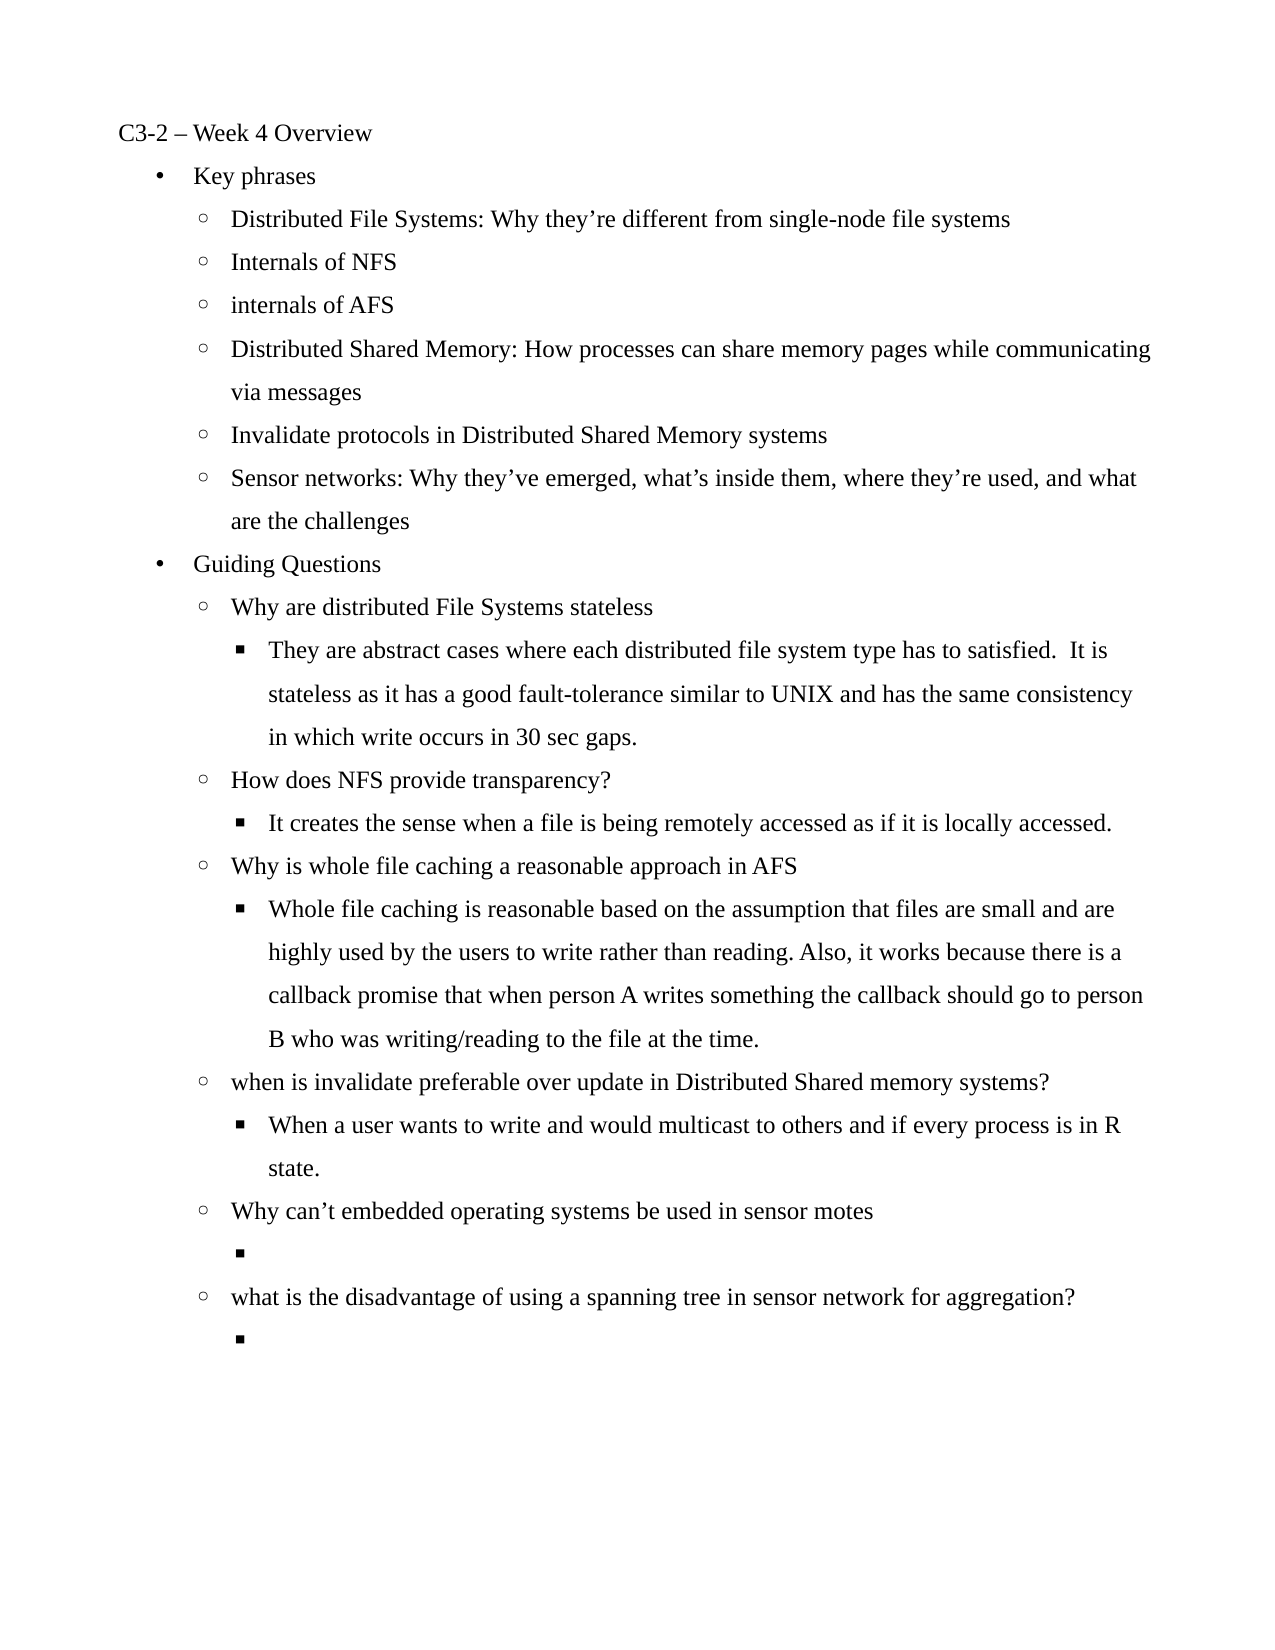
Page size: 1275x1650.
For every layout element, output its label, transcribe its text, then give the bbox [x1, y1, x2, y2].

list Why is whole file caching a reasonable approach in AFS [193, 851, 1157, 880]
list internals of AFS [193, 291, 1157, 319]
list Sensor networks: Why they’ve emerged, what’s inside them, where they’re used, and what are the challenges [193, 463, 1157, 535]
list When a user wants to write and would multicast to others and if every process is in R state. [231, 1110, 1157, 1182]
list Distributed File Systems: Why they’re different from single-node file systems [193, 204, 1157, 233]
list How does NFS provide transparency? [193, 765, 1157, 794]
list what is the disadvantage of using a spanning tree in sensor network for aggregation? [193, 1282, 1157, 1311]
list It creates the sense when a file is being remotely accessed as if it is locally accessed. [231, 808, 1157, 837]
list Whole file caching is reasonable based on the assumption that files are small and are highly used by the users to write rather than reading. Also, it works because there is a callback promise that when person A writes something the callback should go to person B who was writing/reading to the file at the time. [231, 894, 1157, 1052]
list Why are distributed File Systems stateless [193, 592, 1157, 621]
list Invalidate protocols in Distributed Shared Memory systems [193, 420, 1157, 449]
list Why can’t embedded operating systems be used in sensor motes [193, 1196, 1157, 1225]
list Internals of NFS [193, 247, 1157, 276]
text C3-2 – Week 4 Overview [118, 118, 1157, 147]
list Guiding Questions [156, 549, 1157, 578]
list when is invalidate preferable over update in Distributed Shared memory systems? [193, 1067, 1157, 1096]
list Key phrases [156, 161, 1157, 190]
list Distributed Shared Memory: How processes can share memory pages while communicating via messages [193, 334, 1157, 406]
list They are abstract cases where each distributed file system type has to satisfied. It is stateless as it has a good fault-tolerance similar to UNIX and has the same consistency in which write occurs in 30 sec gaps. [231, 636, 1157, 751]
